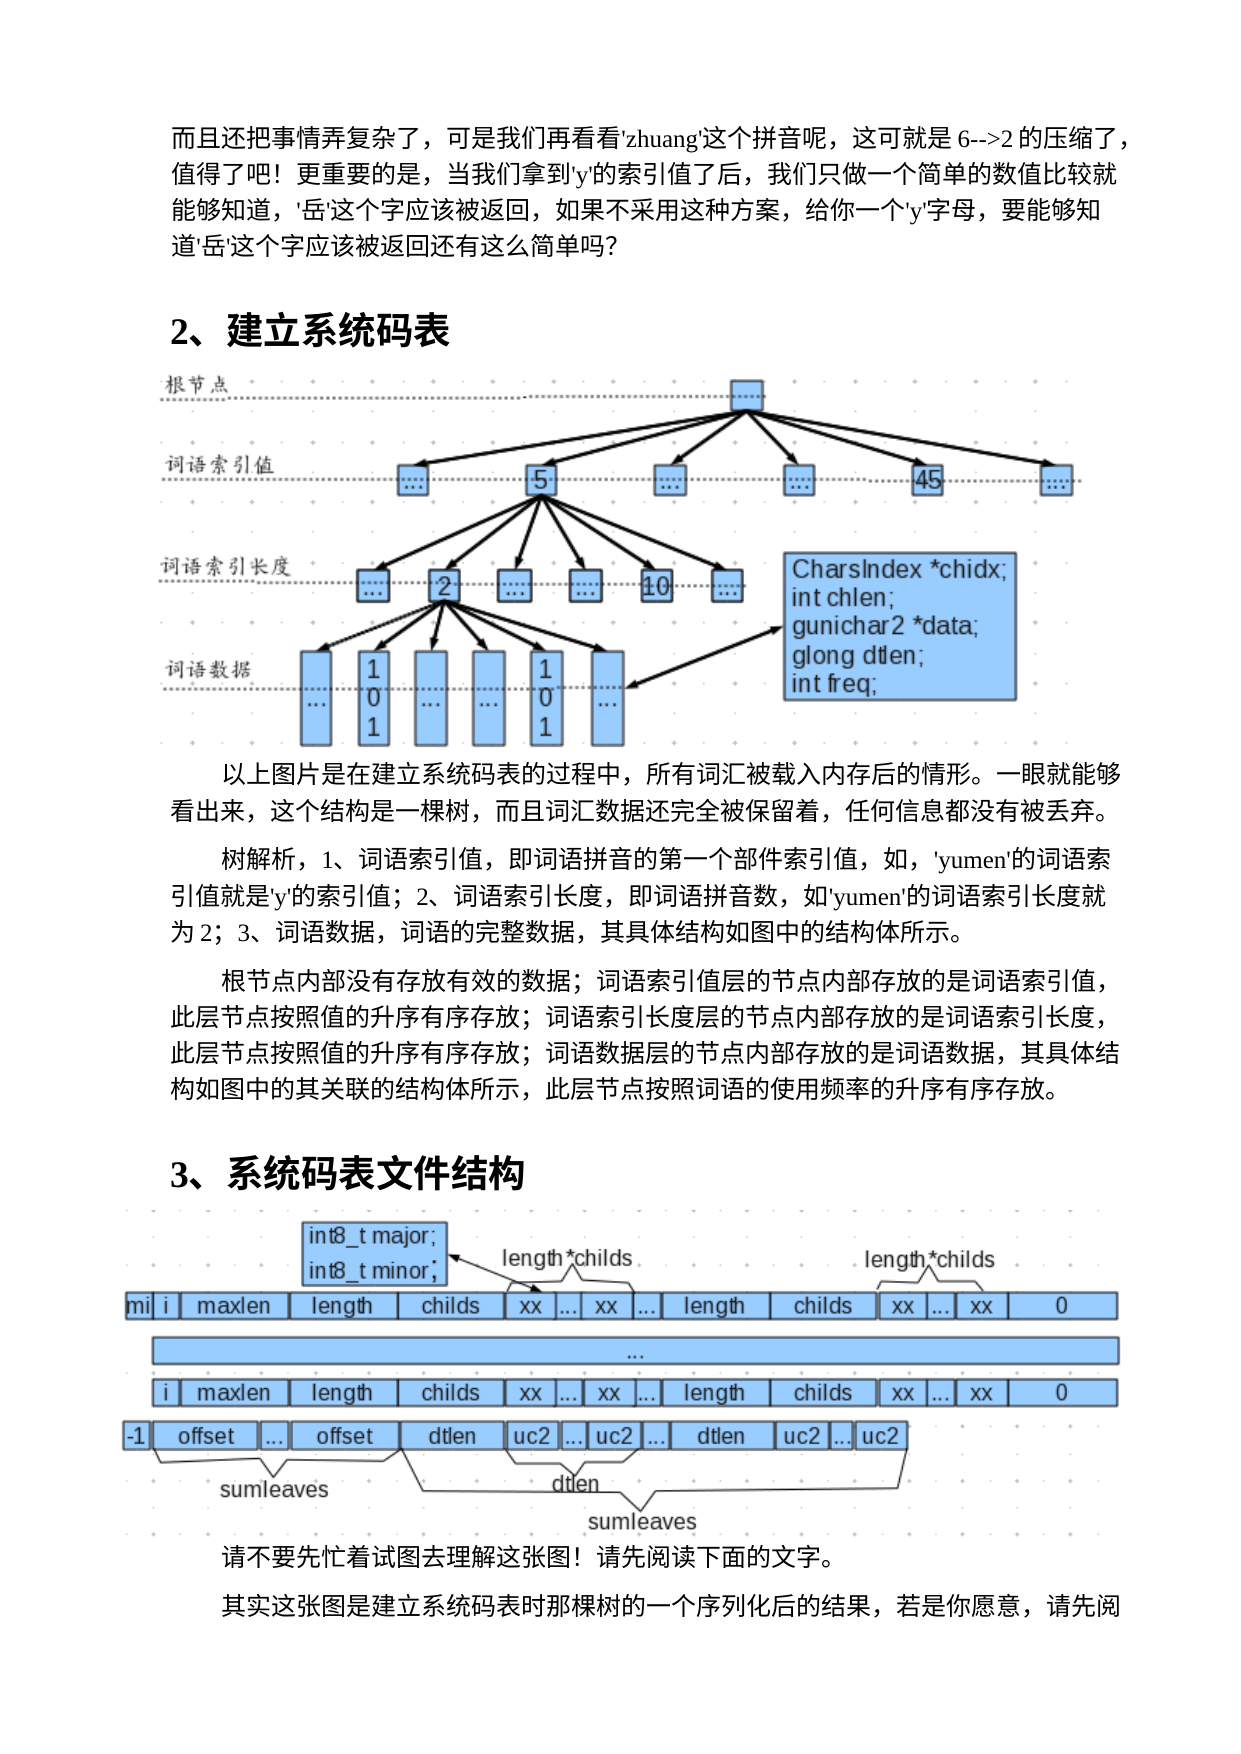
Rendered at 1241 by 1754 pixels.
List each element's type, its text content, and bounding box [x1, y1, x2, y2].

picture [118, 1210, 1123, 1538]
picture [153, 367, 1088, 755]
subtitle 3、系统码表文件结构 [118, 1143, 1122, 1198]
text 然后我们需要做的是为汉字拼音部件建立一个数组，以后，我们就用这个拼音部件的数组索引值来代表汉字拼音部件。例如，y-->0x3a，ue-->0x12，那么'0x3a0x12'就是'yue'这个拼音了。现在我们来看看发生了些什么，'yue'本来需要占用3个字节的，但是现在2个字节就存放下来了。不要问我，万一拼音部件数组的最大索引值超过1个字节的取值范围怎么办呢？没有万一，我们拆分出来的数组最大索引值也就才0x38，距离1个字节的取值范围还早呢！3个字节用2个字节来存放貌似并没有多大的便宜可占，而且还把事情弄复杂了，可是我们再看看'zhuang'这个拼音呢，这可就是6-->2的压缩了，值得了吧！更重要的是，当我们拿到'y'的索引值了后，我们只做一个简单的数值比较就能够知道，'岳'这个字应该被返回，如果不采用这种方案，给你一个'y'字母，要能够知道'岳'这个字应该被返回还有这么简单吗？ [171, 118, 1122, 263]
text 根节点内部没有存放有效的数据；词语索引值层的节点内部存放的是词语索引值，此层节点按照值的升序有序存放；词语索引长度层的节点内部存放的是词语索引长度，此层节点按照值的升序有序存放；词语数据层的节点内部存放的是词语数据，其具体结构如图中的其关联的结构体所示，此层节点按照词语的使用频率的升序有序存放。 [170, 961, 1122, 1106]
text 以上图片是在建立系统码表的过程中，所有词汇被载入内存后的情形。一眼就能够看出来，这个结构是一棵树，而且词汇数据还完全被保留着，任何信息都没有被丢弃。 [170, 367, 1122, 827]
text 树解析，1、词语索引值，即词语拼音的第一个部件索引值，如，'yumen'的词语索引值就是'y'的索引值；2、词语索引长度，即词语拼音数，如'yumen'的词语索引长度就为2；3、词语数据，词语的完整数据，其具体结构如图中的结构体所示。 [170, 840, 1122, 948]
text 请不要先忙着试图去理解这张图！请先阅读下面的文字。 [170, 1538, 1122, 1574]
subtitle 2、建立系统码表 [118, 301, 1122, 355]
text 其实这张图是建立系统码表时那棵树的一个序列化后的结果，若是你愿意，请先阅 [170, 1586, 1122, 1622]
